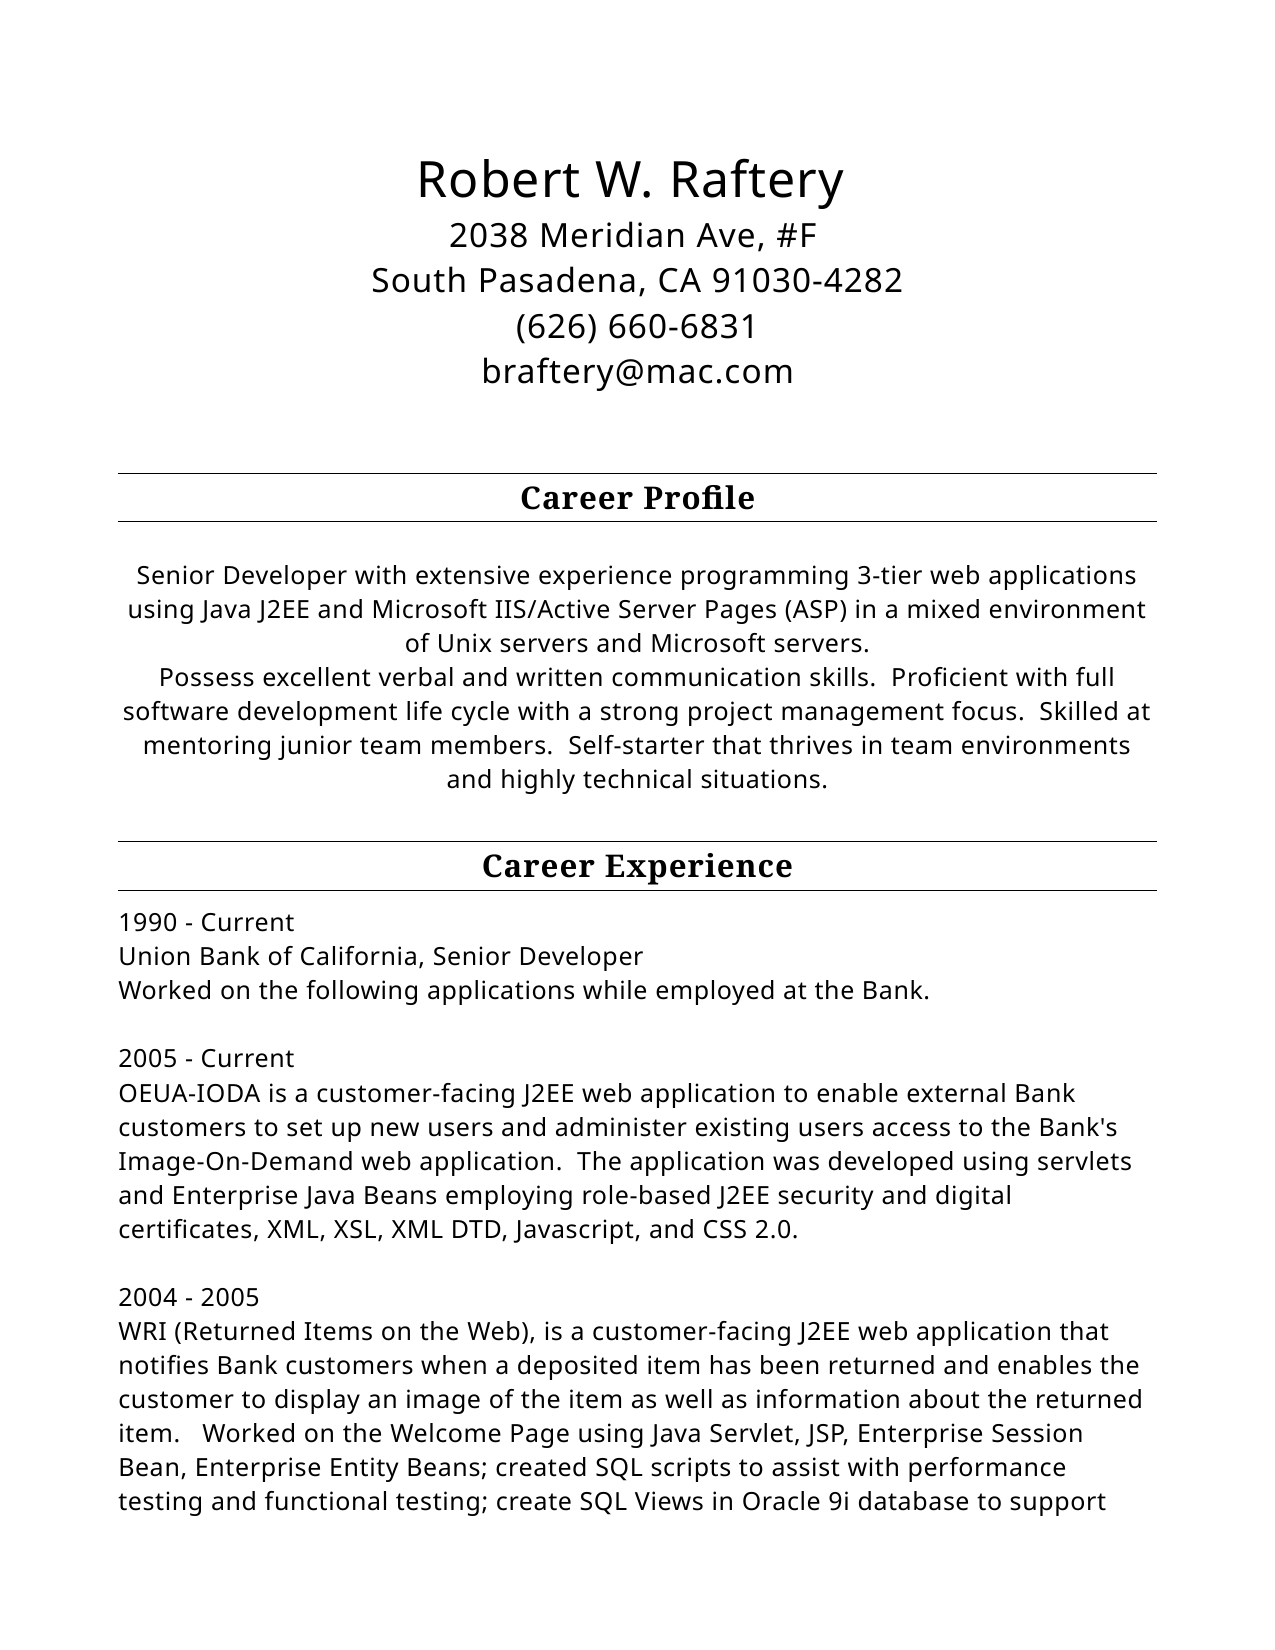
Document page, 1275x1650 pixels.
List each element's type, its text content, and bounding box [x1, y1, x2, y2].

subtitle braftery@mac.com [118, 348, 1157, 393]
subtitle (626) 660-6831 [118, 303, 1157, 348]
text Union Bank of California, Senior Developer [118, 939, 1157, 973]
text OEUA-IODA is a customer-facing J2EE web application to enable external Bank customers to set up new users and administer existing users access to the Bank's Image-On-Demand web application. The application was developed using servlets and Enterprise Java Beans employing role-based J2EE security and digital certificates, XML, XSL, XML DTD, Javascript, and CSS 2.0. [118, 1075, 1157, 1246]
text WRI (Returned Items on the Web), is a customer-facing J2EE web application that notifies Bank customers when a deposited item has been returned and enables the customer to display an image of the item as well as information about the returned item. Worked on the Welcome Page using Java Servlet, JSP, Enterprise Session Bean, Enterprise Entity Beans; created SQL scripts to assist with performance testing and functional testing; create SQL Views in Oracle 9i database to support [118, 1314, 1157, 1518]
text Worked on the following applications while employed at the Bank. [118, 973, 1157, 1007]
subtitle Career Profile [118, 474, 1157, 521]
subtitle Career Experience [118, 842, 1157, 890]
text Senior Developer with extensive experience programming 3-tier web applications using Java J2EE and Microsoft IIS/Active Server Pages (ASP) in a mixed environment of Unix servers and Microsoft servers. [118, 558, 1157, 660]
subtitle 2038 Meridian Ave, #F [118, 212, 1157, 257]
subtitle South Pasadena, CA 91030-4282 [118, 257, 1157, 303]
text 2005 - Current [118, 1041, 1157, 1075]
text Possess excellent verbal and written communication skills. Proficient with full software development life cycle with a strong project management focus. Skilled at mentoring junior team members. Self-starter that thrives in team environments and highly technical situations. [118, 660, 1157, 796]
text 2004 - 2005 [118, 1279, 1157, 1314]
text 1990 - Current [118, 905, 1157, 939]
subtitle Robert W. Raftery [118, 144, 1157, 212]
